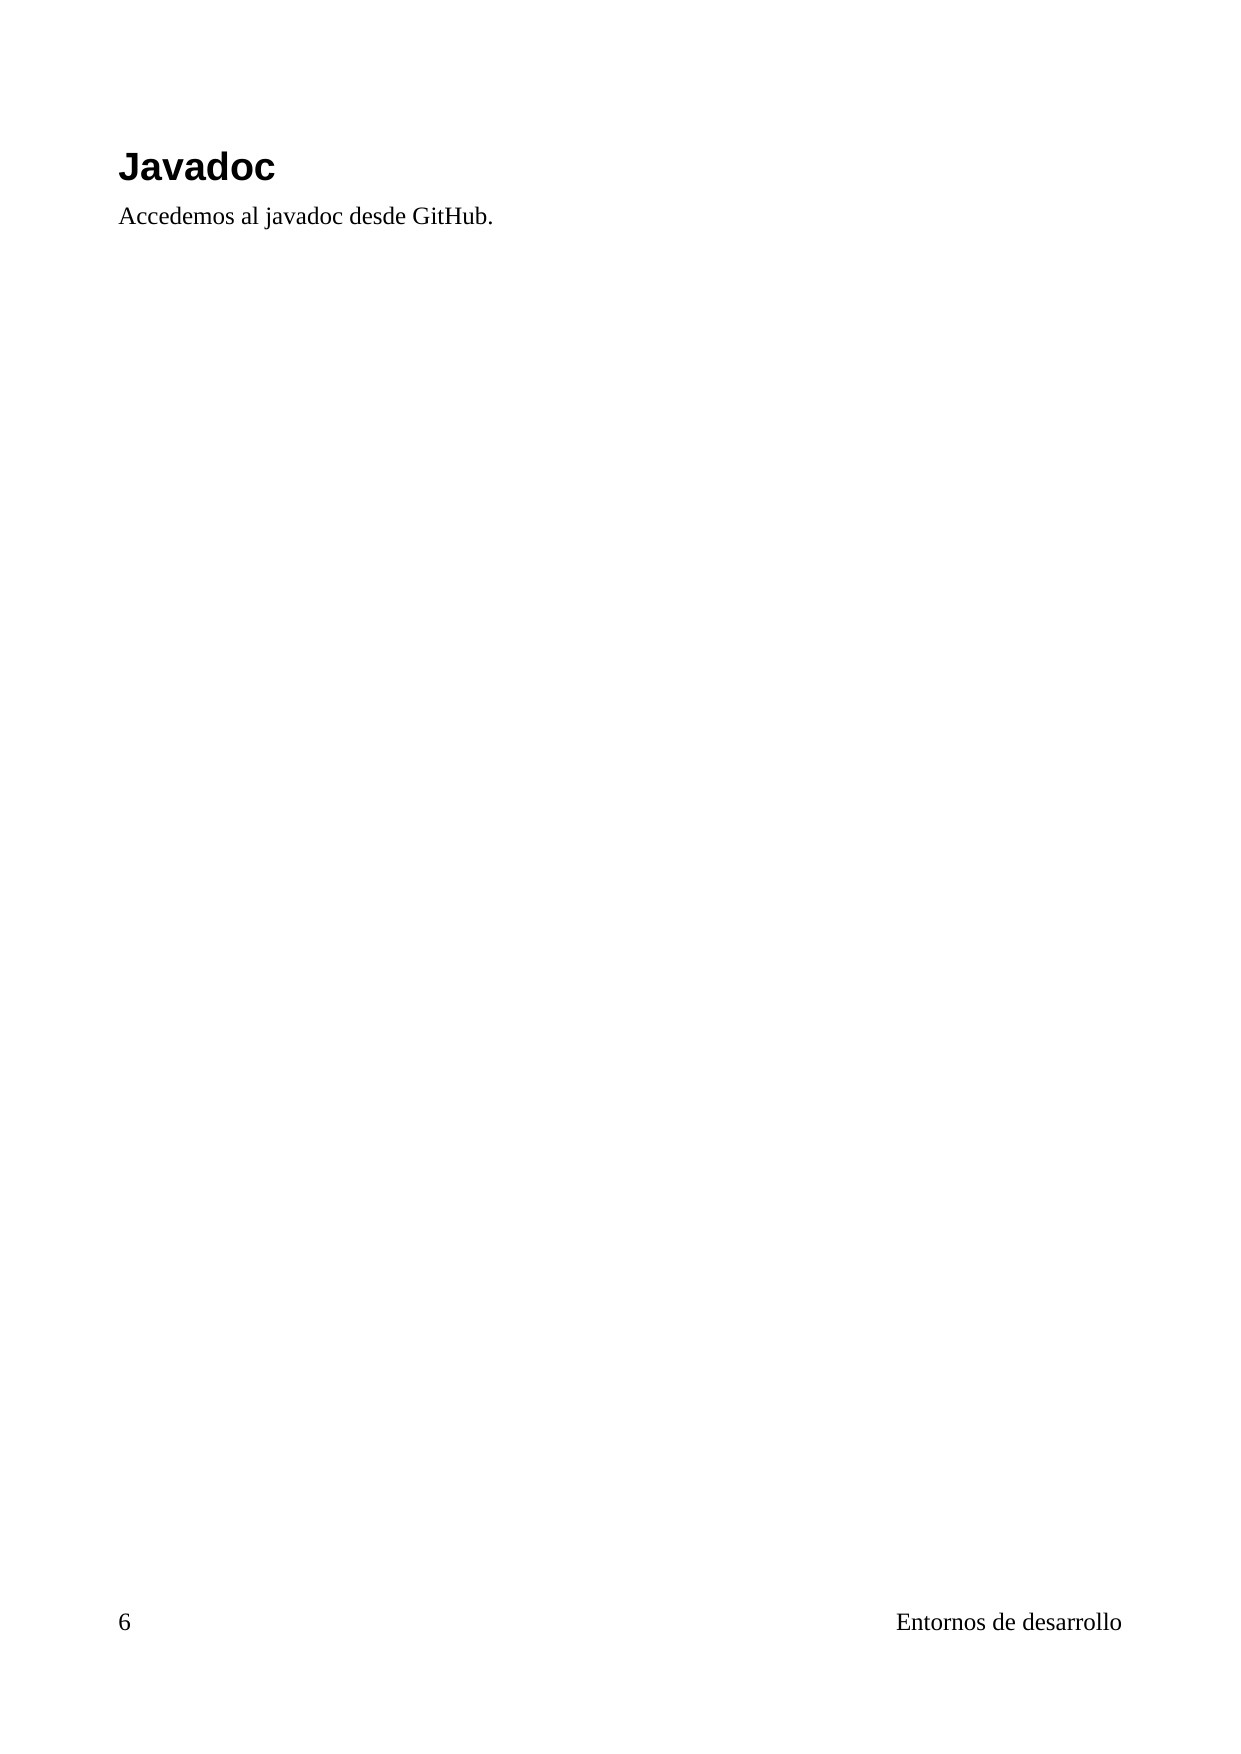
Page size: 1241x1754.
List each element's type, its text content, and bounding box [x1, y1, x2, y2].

text Accedemos al javadoc desde GitHub. [118, 201, 1122, 229]
subtitle Javadoc [118, 143, 1122, 188]
